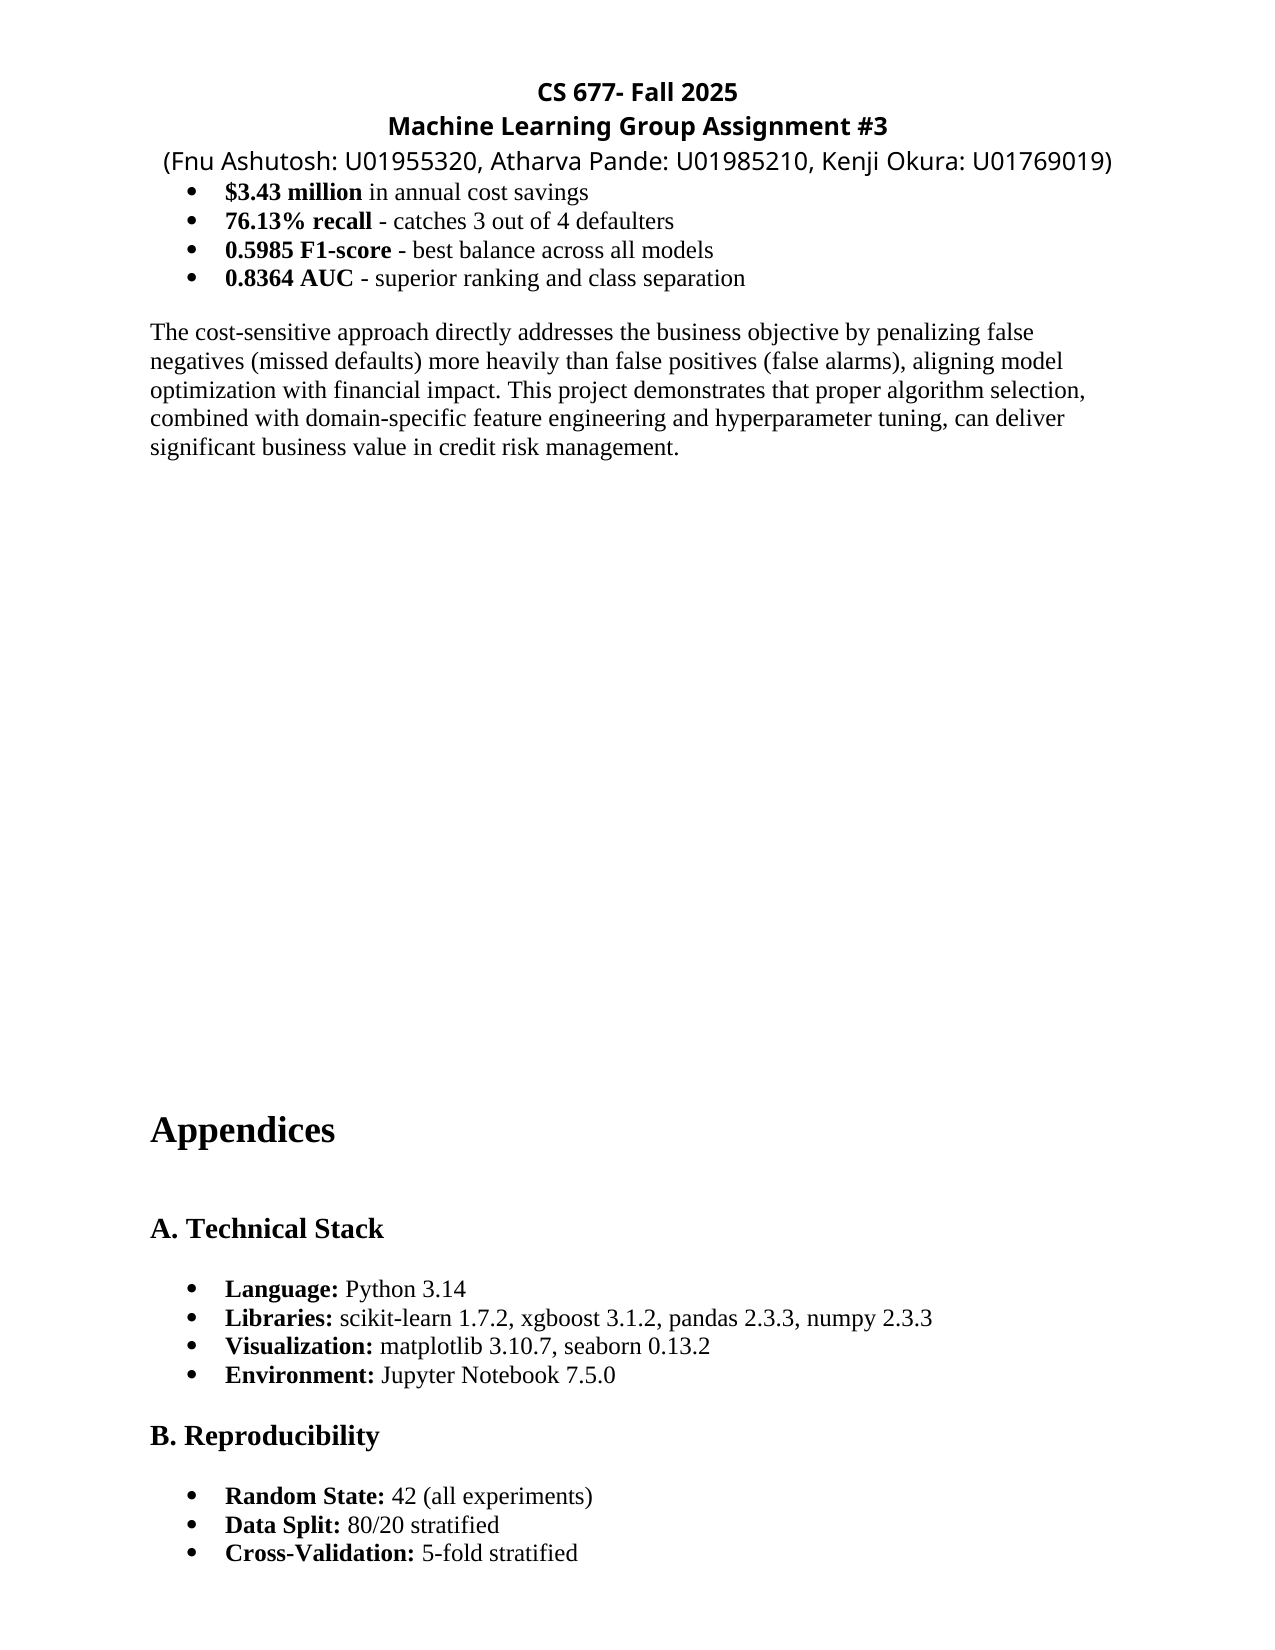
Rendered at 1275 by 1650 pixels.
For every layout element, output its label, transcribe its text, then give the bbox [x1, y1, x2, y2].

list $3.43 million in annual cost savings [187, 177, 1125, 206]
list Data Split: 80/20 stratified [187, 1510, 1125, 1538]
list Language: Python 3.14 [187, 1274, 1125, 1303]
list Random State: 42 (all experiments) [187, 1481, 1125, 1510]
subtitle B. Reproducibility [150, 1418, 1125, 1452]
list Libraries: scikit-learn 1.7.2, xgboost 3.1.2, pandas 2.3.3, numpy 2.3.3 [187, 1303, 1125, 1331]
list 0.8364 AUC - superior ranking and class separation [187, 263, 1125, 292]
list 76.13% recall - catches 3 out of 4 defaulters [187, 206, 1125, 235]
subtitle Appendices [150, 1107, 1125, 1151]
subtitle A. Technical Stack [150, 1211, 1125, 1244]
text The cost-sensitive approach directly addresses the business objective by penalizing false negatives (missed defaults) more heavily than false positives (false alarms), aligning model optimization with financial impact. This project demonstrates that proper algorithm selection, combined with domain-specific feature engineering and hyperparameter tuning, can deliver significant business value in credit risk management. [150, 317, 1125, 461]
list Visualization: matplotlib 3.10.7, seaborn 0.13.2 [187, 1331, 1125, 1360]
list 0.5985 F1-score - best balance across all models [187, 235, 1125, 263]
list Cross-Validation: 5-fold stratified [187, 1538, 1125, 1567]
list Environment: Jupyter Notebook 7.5.0 [187, 1360, 1125, 1389]
